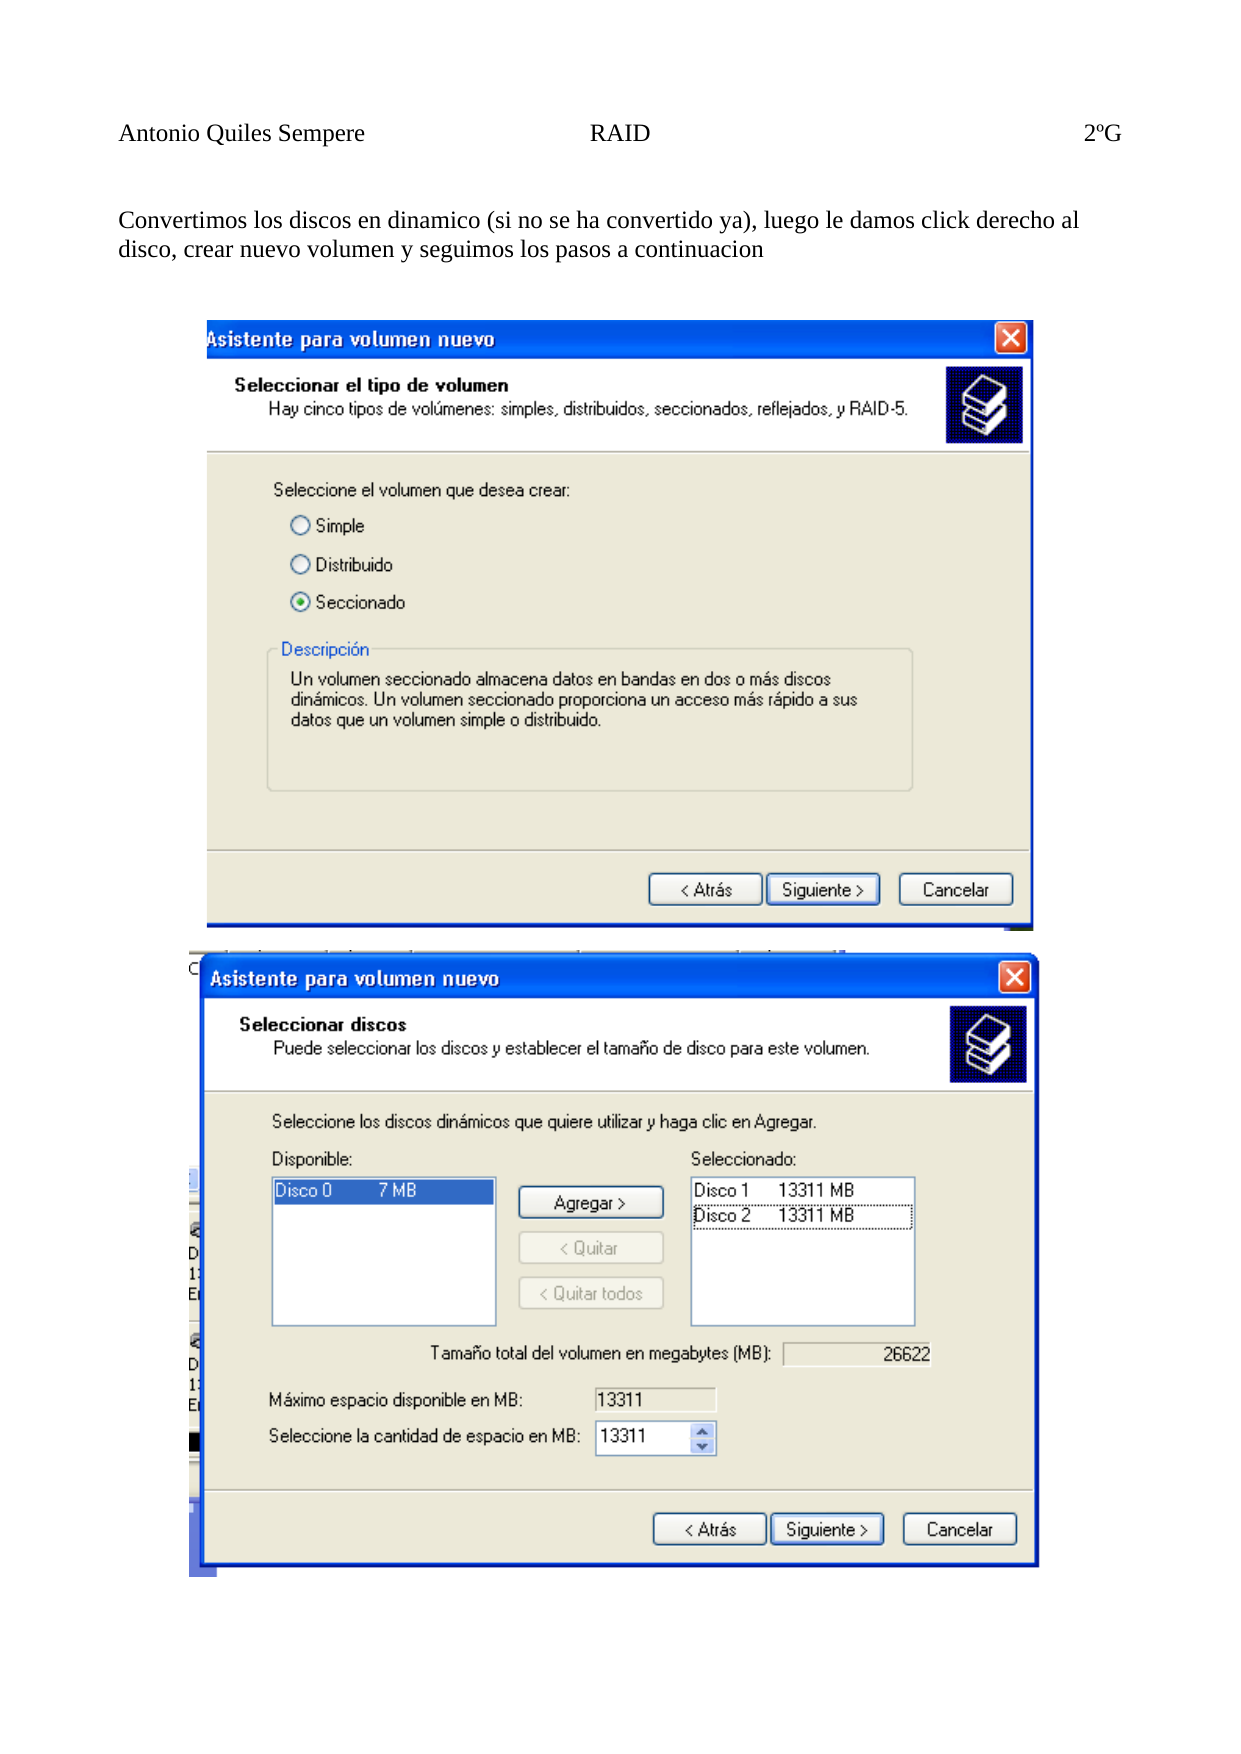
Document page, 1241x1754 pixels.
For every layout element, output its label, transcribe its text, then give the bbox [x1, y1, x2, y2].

picture [189, 950, 1055, 1577]
text Convertimos los discos en dinamico (si no se ha convertido ya), luego le damos click derecho al disco, crear nuevo volumen y seguimos los pasos a continuacion [118, 205, 1122, 263]
picture [206, 320, 1034, 931]
